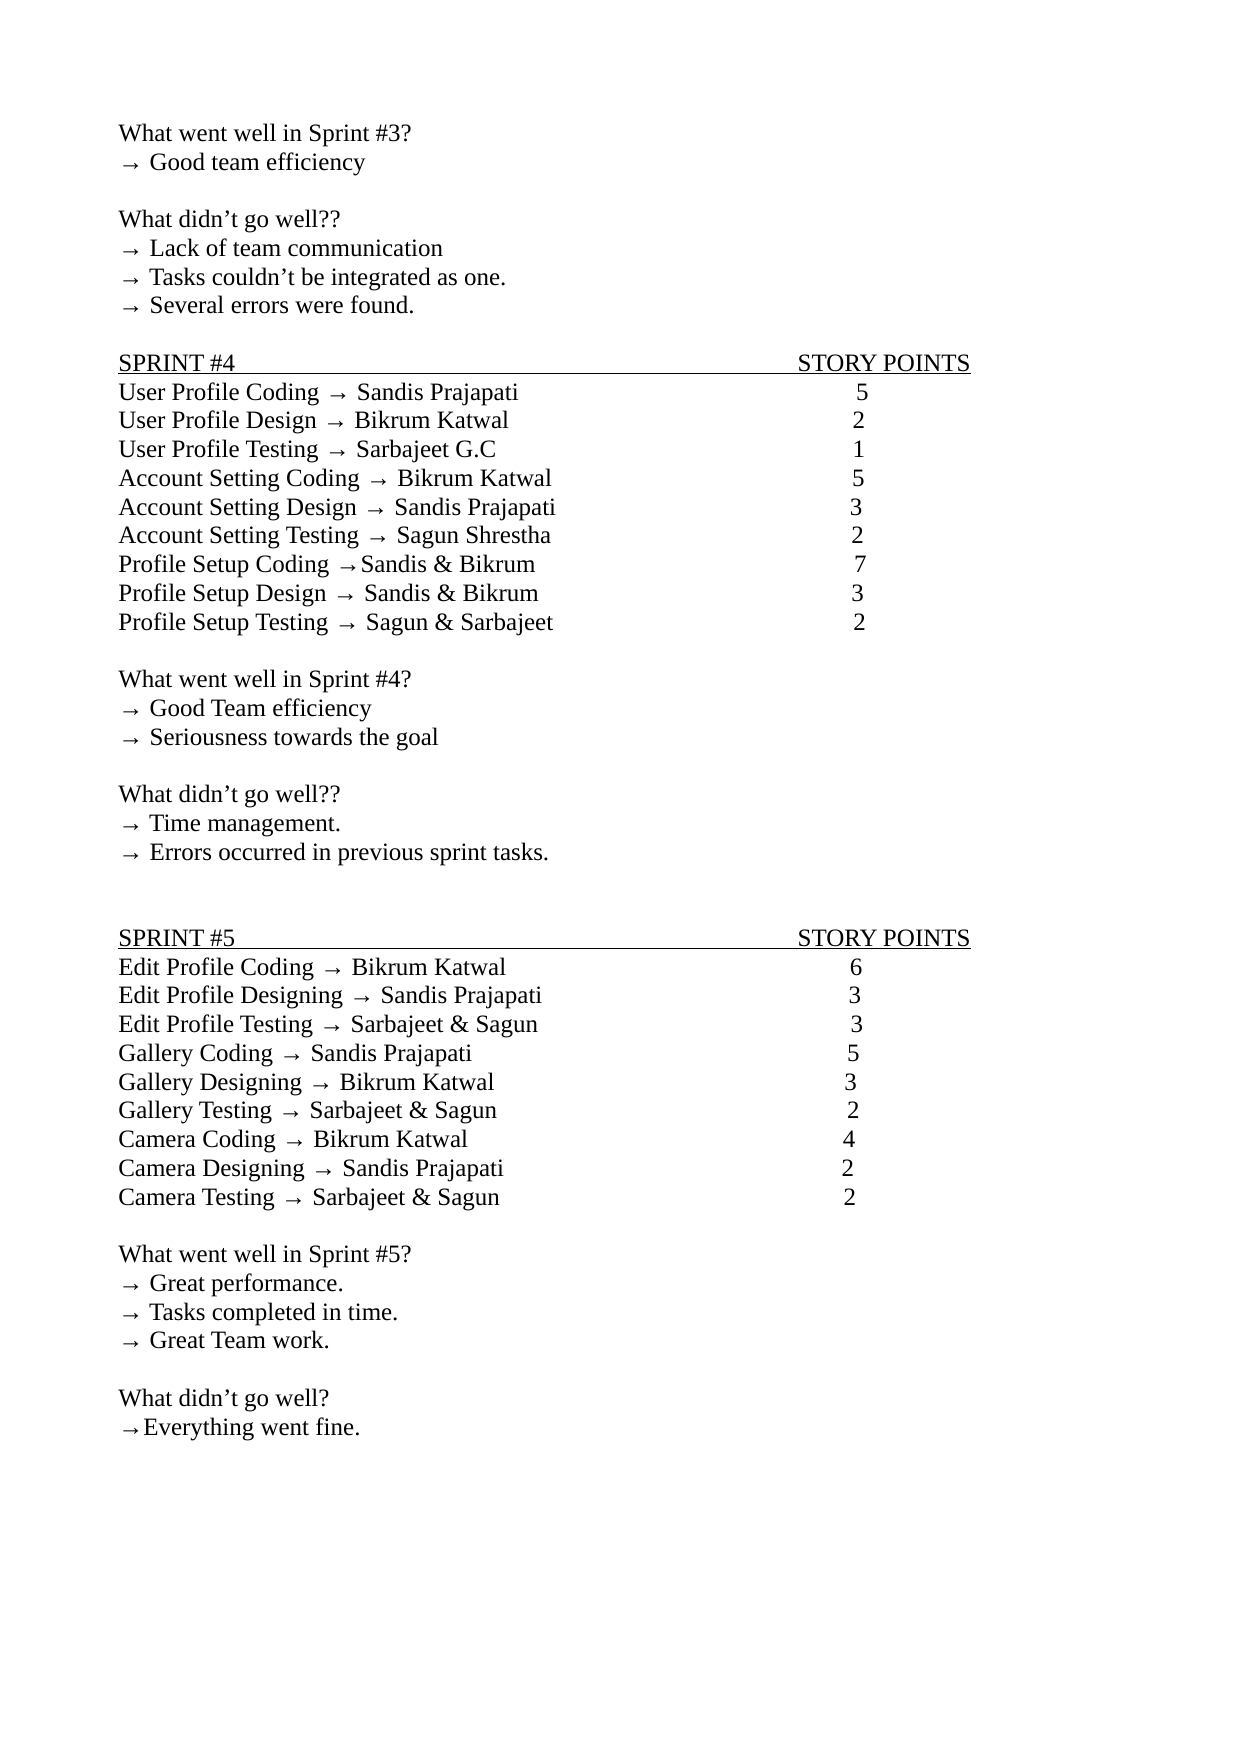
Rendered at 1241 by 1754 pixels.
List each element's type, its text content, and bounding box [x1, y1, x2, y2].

text Gallery Designing → Bikrum Katwal 3 [118, 1067, 1122, 1096]
text → Tasks couldn’t be integrated as one. [118, 262, 1122, 291]
text →Everything went fine. [118, 1412, 1122, 1441]
text User Profile Testing → Sarbajeet G.C 1 [118, 434, 1122, 463]
text User Profile Coding → Sandis Prajapati 5 [118, 377, 1122, 406]
text → Errors occurred in previous sprint tasks. [118, 837, 1122, 866]
text User Profile Design → Bikrum Katwal 2 [118, 406, 1122, 434]
text Camera Coding → Bikrum Katwal 4 [118, 1124, 1122, 1153]
text What didn’t go well?? [118, 779, 1122, 808]
text Account Setting Design → Sandis Prajapati 3 [118, 492, 1122, 521]
text → Good team efficiency [118, 147, 1122, 176]
text Camera Testing → Sarbajeet & Sagun 2 [118, 1182, 1122, 1211]
text Account Setting Testing → Sagun Shrestha 2 [118, 521, 1122, 549]
text Profile Setup Coding →Sandis & Bikrum 7 [118, 549, 1122, 578]
text SPRINT #4 STORY POINTS [118, 348, 1122, 377]
text Profile Setup Design → Sandis & Bikrum 3 [118, 578, 1122, 607]
text Edit Profile Designing → Sandis Prajapati 3 [118, 981, 1122, 1009]
text What went well in Sprint #4? [118, 664, 1122, 693]
text Edit Profile Testing → Sarbajeet & Sagun 3 [118, 1009, 1122, 1038]
text → Several errors were found. [118, 291, 1122, 319]
text → Great performance. [118, 1268, 1122, 1297]
text SPRINT #5 STORY POINTS [118, 923, 1122, 952]
text What didn’t go well? [118, 1383, 1122, 1412]
text → Lack of team communication [118, 233, 1122, 262]
text → Seriousness towards the goal [118, 722, 1122, 751]
text Account Setting Coding → Bikrum Katwal 5 [118, 463, 1122, 492]
text → Tasks completed in time. [118, 1297, 1122, 1326]
text Camera Designing → Sandis Prajapati 2 [118, 1153, 1122, 1182]
text → Great Team work. [118, 1326, 1122, 1354]
text What went well in Sprint #3? [118, 118, 1122, 147]
text Profile Setup Testing → Sagun & Sarbajeet 2 [118, 607, 1122, 636]
text Gallery Coding → Sandis Prajapati 5 [118, 1038, 1122, 1067]
text → Good Team efficiency [118, 693, 1122, 722]
text What went well in Sprint #5? [118, 1239, 1122, 1268]
text Gallery Testing → Sarbajeet & Sagun 2 [118, 1096, 1122, 1124]
text → Time management. [118, 808, 1122, 837]
text Edit Profile Coding → Bikrum Katwal 6 [118, 952, 1122, 981]
text What didn’t go well?? [118, 204, 1122, 233]
